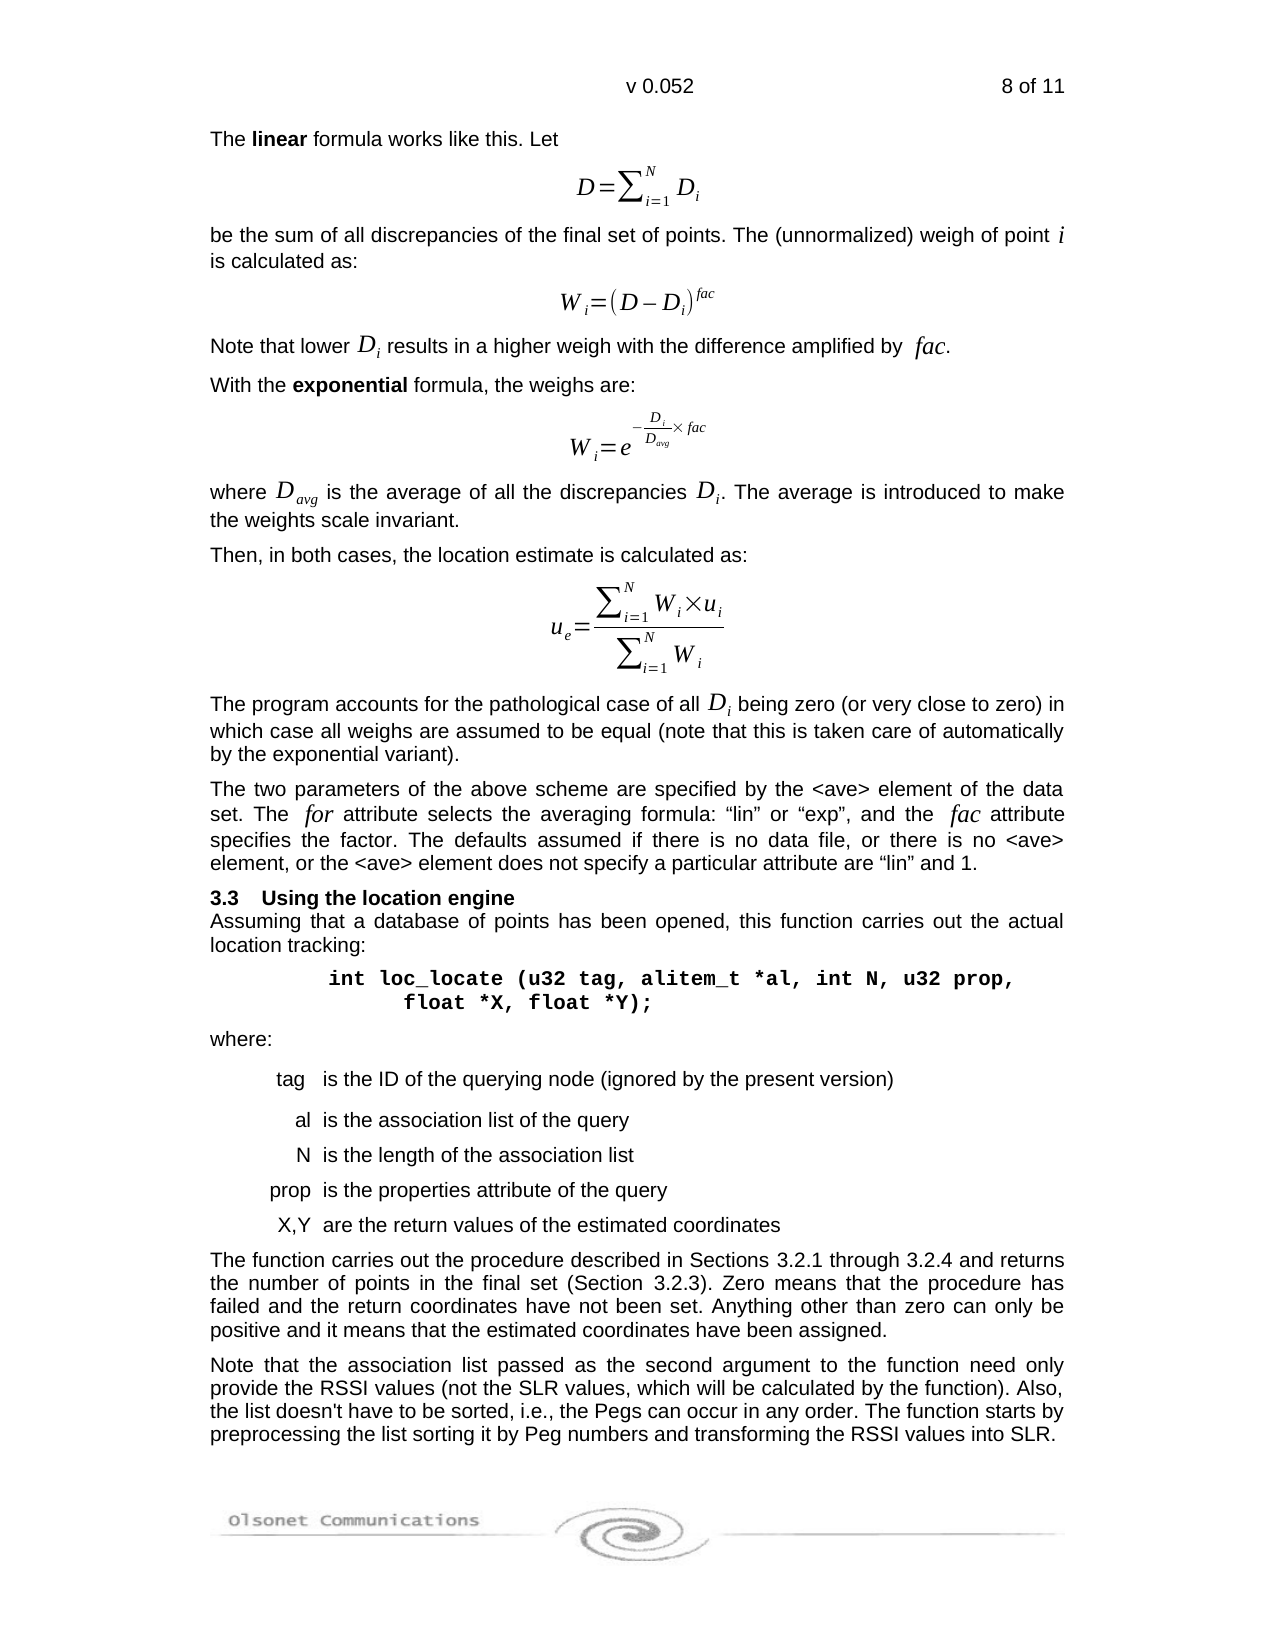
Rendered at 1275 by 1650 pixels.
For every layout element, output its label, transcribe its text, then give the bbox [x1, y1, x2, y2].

text Assuming that a database of points has been opened, this function carries out the actual location tracking: [210, 910, 1065, 956]
text where: [210, 1027, 1065, 1050]
picture [210, 1492, 1065, 1584]
text where is the average of all the discrepancies . The average is introduced to make the weights scale invariant. [210, 477, 1065, 531]
table_header tag [247, 1062, 323, 1109]
subtitle Using the location engine [210, 887, 1065, 910]
text The program accounts for the pathological case of all being zero (or very close to zero) in which case all weighs are assumed to be equal (note that this is taken care of automatically by the exponential variant). [210, 688, 1065, 766]
table_header is the ID of the querying node (ignored by the present version) [323, 1062, 1065, 1109]
text With the exponential formula, the weighs are: [210, 374, 1065, 397]
table_cell is the association list of the query [323, 1109, 1065, 1144]
table_cell N [247, 1144, 323, 1179]
text Then, in both cases, the location estimate is calculated as: [210, 543, 1065, 566]
table_cell prop [247, 1179, 323, 1214]
text Note that the association list passed as the second argument to the function need only provide the RSSI values (not the SLR values, which will be calculated by the function). Also, the list doesn't have to be sorted, i.e., the Pegs can occur in any order. The function starts by preprocessing the list sorting it by Peg numbers and transforming the RSSI values into SLR. [210, 1353, 1065, 1446]
text The function carries out the procedure described in Sections 3.2.1 through 3.2.4 and returns the number of points in the final set (Section 3.2.3). Zero means that the procedure has failed and the return coordinates have not been set. Anything other than zero can only be positive and it means that the estimated coordinates have been assigned. [210, 1249, 1065, 1342]
table_cell al [247, 1109, 323, 1144]
text The linear formula works like this. Let [210, 128, 1065, 151]
table_cell are the return values of the estimated coordinates [323, 1214, 1065, 1249]
table_cell is the length of the association list [323, 1144, 1065, 1179]
text int loc_locate (u32 tag, alitem_t *al, int N, u32 prop, float *X, float *Y); [328, 968, 1065, 1015]
table_cell is the properties attribute of the query [323, 1179, 1065, 1214]
table_cell X,Y [247, 1214, 323, 1249]
text be the sum of all discrepancies of the final set of points. The (unnormalized) weigh of point is calculated as: [210, 222, 1065, 272]
text Note that lower results in a higher weigh with the difference amplified by . [210, 331, 1065, 362]
text The two parameters of the above scheme are specified by the <ave> element of the data set. The attribute selects the averaging formula: “lin” or “exp”, and the attribute specifies the factor. The defaults assumed if there is no data file, or there is no <ave> element, or the <ave> element does not specify a particular attribute are “lin” and 1. [210, 778, 1065, 875]
